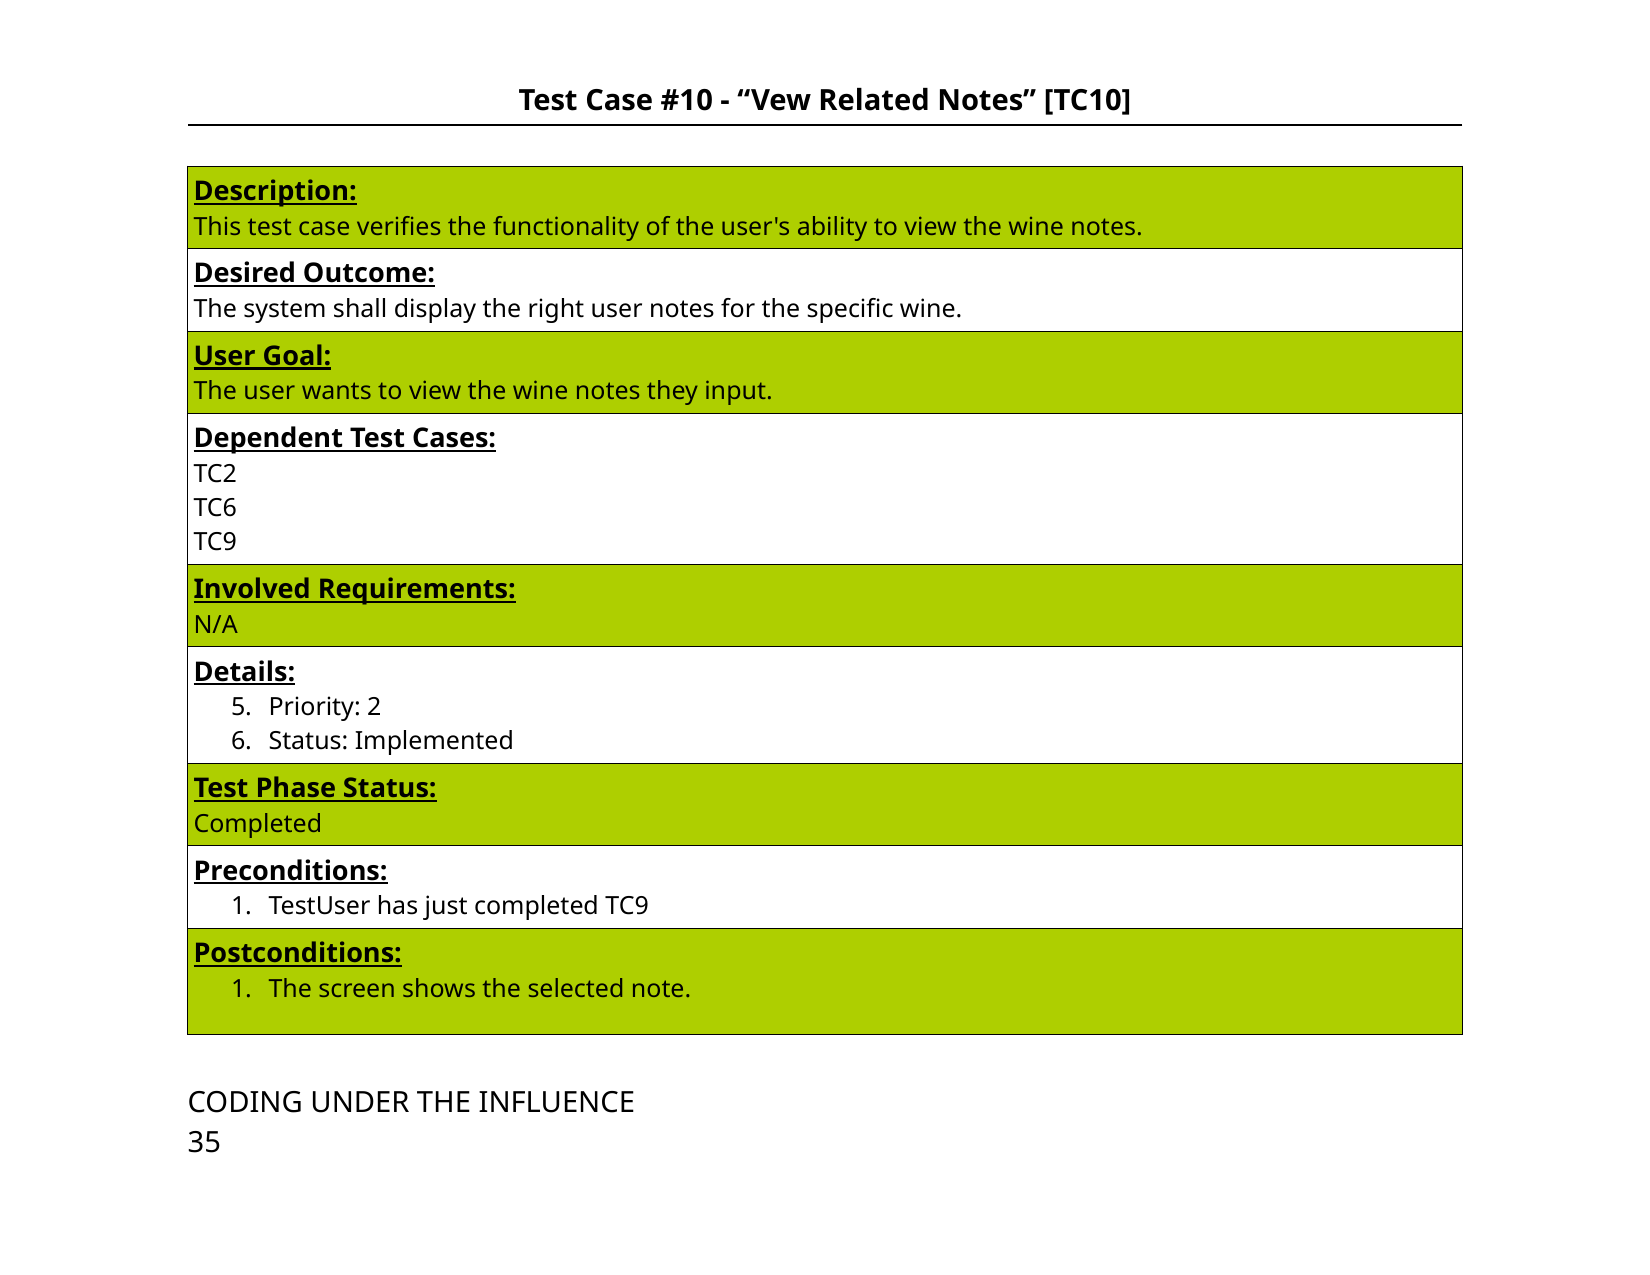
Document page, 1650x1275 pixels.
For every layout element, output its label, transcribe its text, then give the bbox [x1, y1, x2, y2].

table_cell Test Phase Status: Completed [188, 764, 1462, 845]
text Test Case #10 - “Vew Related Notes” [TC10] [187, 75, 1462, 126]
table_cell Details: Priority: 2 Status: Implemented [188, 647, 1462, 763]
table_cell User Goal: The user wants to view the wine notes they input. [188, 332, 1462, 413]
table_cell Desired Outcome: The system shall display the right user notes for the specific wine. [188, 249, 1462, 331]
table_header Description: This test case verifies the functionality of the user's ability to view the wine notes. [188, 167, 1462, 248]
table_cell Preconditions: TestUser has just completed TC9 [188, 846, 1462, 928]
table_cell Involved Requirements: N/A [188, 565, 1462, 646]
table_cell Postconditions: The screen shows the selected note. [188, 929, 1462, 1034]
table_cell Dependent Test Cases: TC2 TC6 TC9 [188, 414, 1462, 564]
